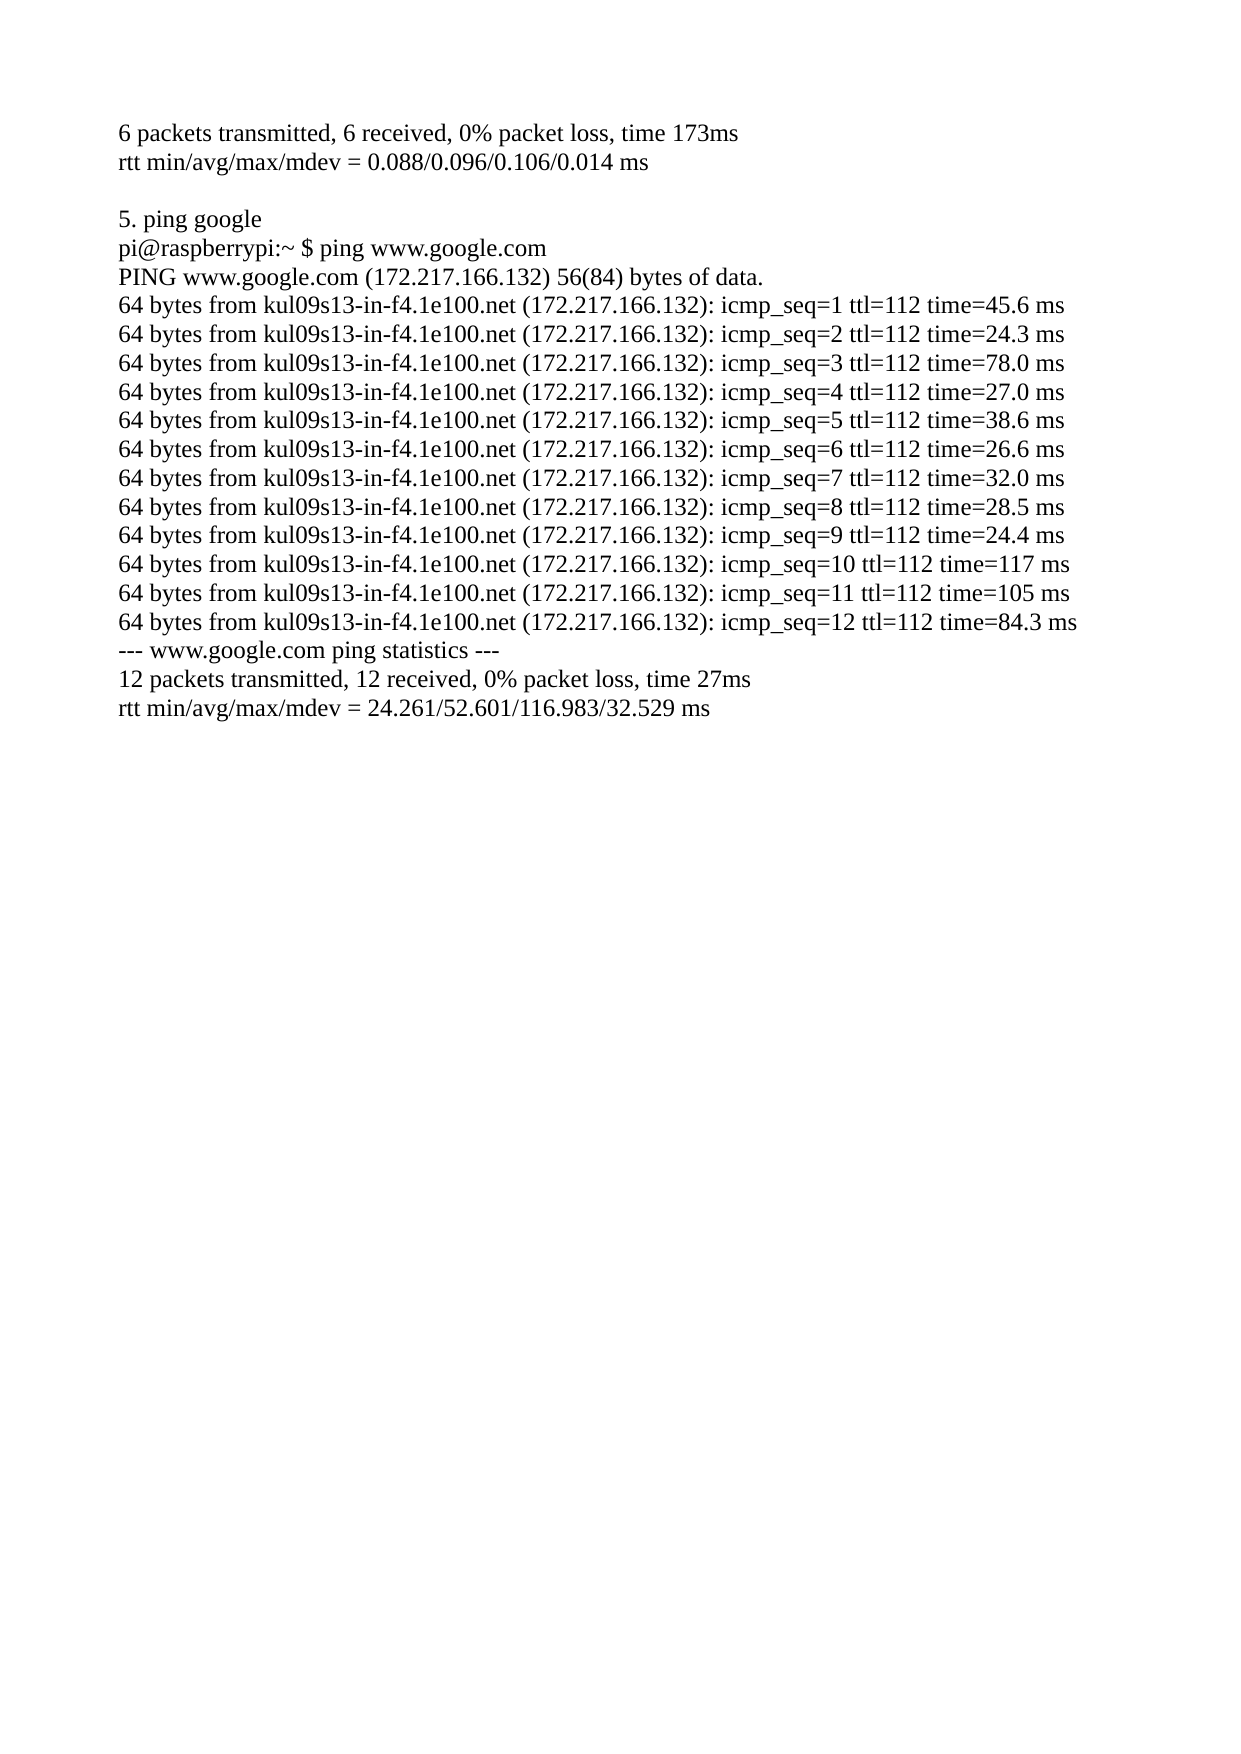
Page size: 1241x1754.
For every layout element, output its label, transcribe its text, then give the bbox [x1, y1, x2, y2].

text 64 bytes from kul09s13-in-f4.1e100.net (172.217.166.132): icmp_seq=5 ttl=112 time=38.6 ms [118, 406, 1122, 434]
text pi@raspberrypi:~ $ ping www.google.com [118, 233, 1122, 262]
text 6 packets transmitted, 6 received, 0% packet loss, time 173ms [118, 118, 1122, 147]
text 64 bytes from kul09s13-in-f4.1e100.net (172.217.166.132): icmp_seq=8 ttl=112 time=28.5 ms [118, 492, 1122, 521]
text 64 bytes from kul09s13-in-f4.1e100.net (172.217.166.132): icmp_seq=11 ttl=112 time=105 ms [118, 578, 1122, 607]
text 5. ping google [118, 204, 1122, 233]
text rtt min/avg/max/mdev = 24.261/52.601/116.983/32.529 ms [118, 693, 1122, 722]
text 64 bytes from kul09s13-in-f4.1e100.net (172.217.166.132): icmp_seq=9 ttl=112 time=24.4 ms [118, 521, 1122, 549]
text 64 bytes from kul09s13-in-f4.1e100.net (172.217.166.132): icmp_seq=7 ttl=112 time=32.0 ms [118, 463, 1122, 492]
text 64 bytes from kul09s13-in-f4.1e100.net (172.217.166.132): icmp_seq=6 ttl=112 time=26.6 ms [118, 434, 1122, 463]
text rtt min/avg/max/mdev = 0.088/0.096/0.106/0.014 ms [118, 147, 1122, 176]
text 12 packets transmitted, 12 received, 0% packet loss, time 27ms [118, 664, 1122, 693]
text 64 bytes from kul09s13-in-f4.1e100.net (172.217.166.132): icmp_seq=10 ttl=112 time=117 ms [118, 549, 1122, 578]
text 64 bytes from kul09s13-in-f4.1e100.net (172.217.166.132): icmp_seq=12 ttl=112 time=84.3 ms [118, 607, 1122, 636]
text PING www.google.com (172.217.166.132) 56(84) bytes of data. [118, 262, 1122, 291]
text 64 bytes from kul09s13-in-f4.1e100.net (172.217.166.132): icmp_seq=4 ttl=112 time=27.0 ms [118, 377, 1122, 406]
text --- www.google.com ping statistics --- [118, 636, 1122, 664]
text 64 bytes from kul09s13-in-f4.1e100.net (172.217.166.132): icmp_seq=2 ttl=112 time=24.3 ms [118, 319, 1122, 348]
text 64 bytes from kul09s13-in-f4.1e100.net (172.217.166.132): icmp_seq=1 ttl=112 time=45.6 ms [118, 291, 1122, 319]
text 64 bytes from kul09s13-in-f4.1e100.net (172.217.166.132): icmp_seq=3 ttl=112 time=78.0 ms [118, 348, 1122, 377]
